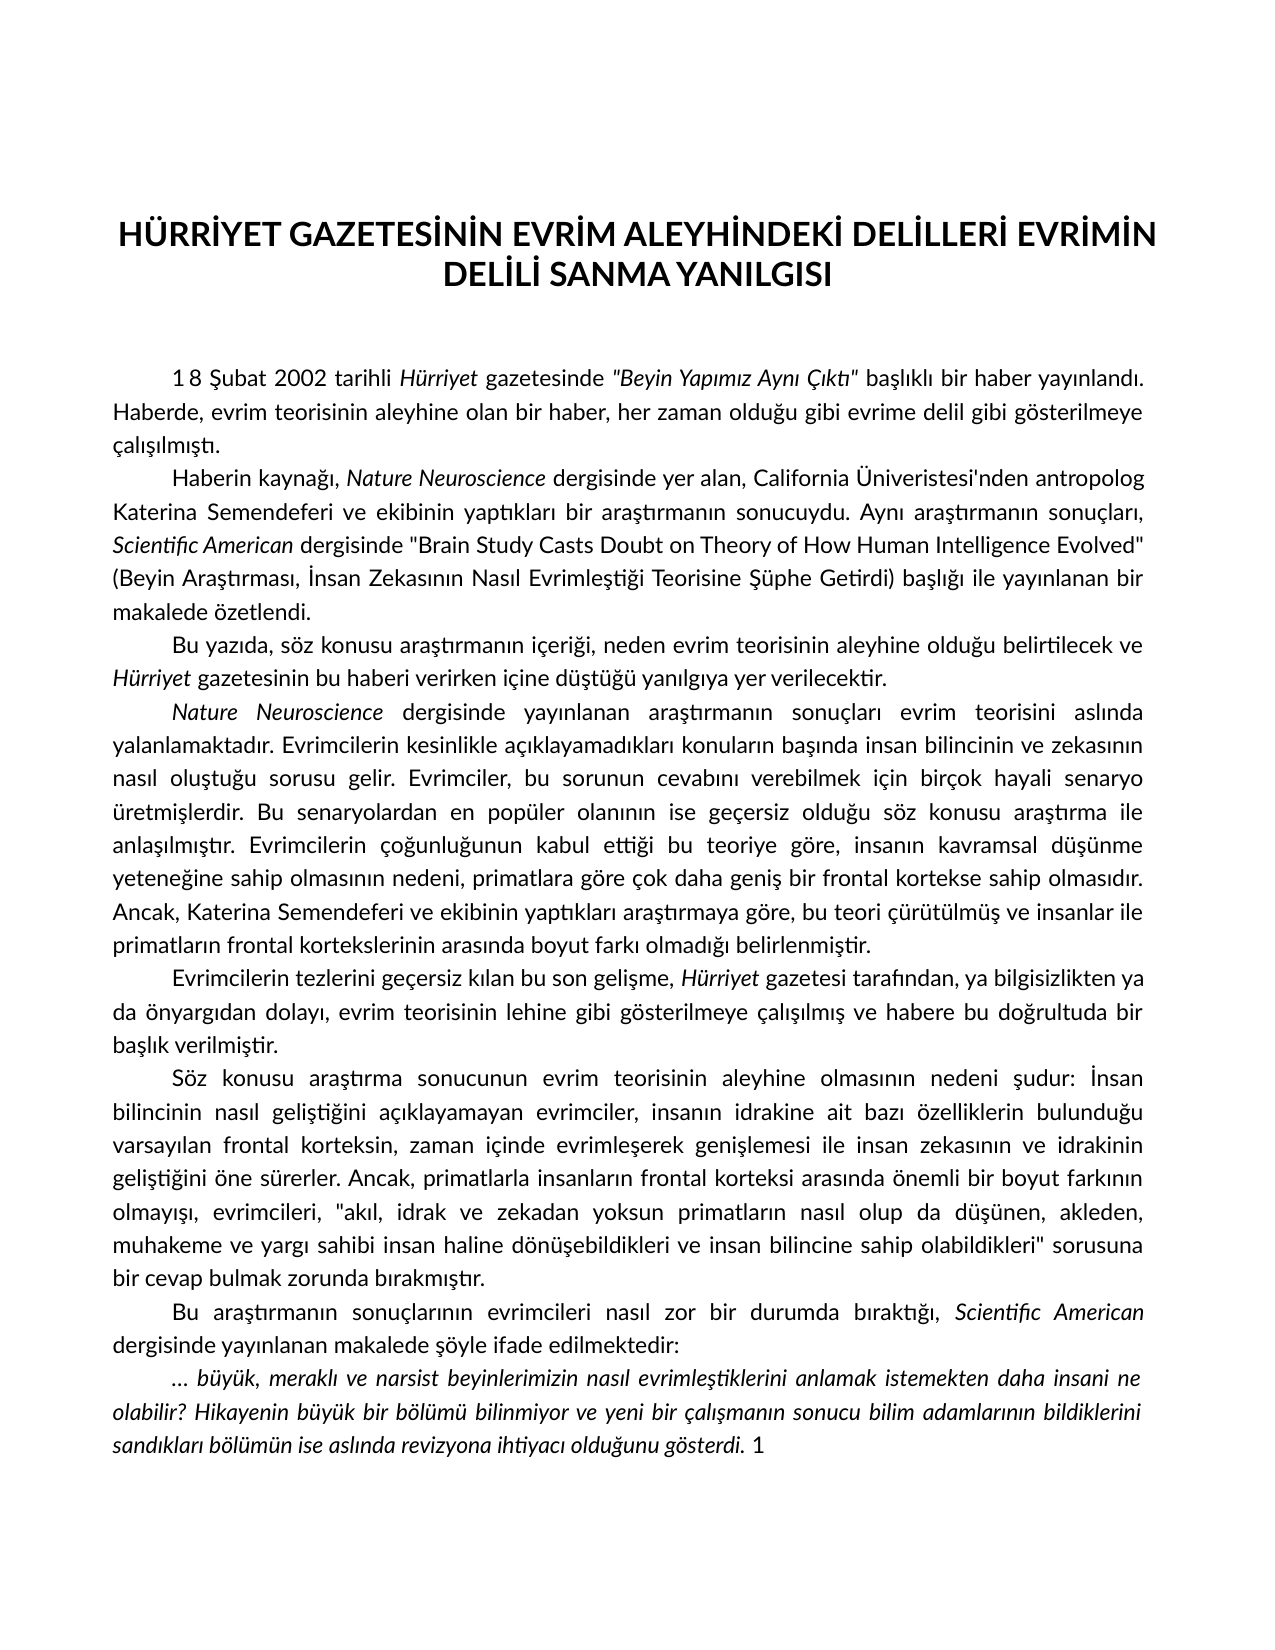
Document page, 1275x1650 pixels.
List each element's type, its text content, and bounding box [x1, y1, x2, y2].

subtitle HÜRRİYET GAZETESİNİN EVRİM ALEYHİNDEKİ DELİLLERİ EVRİMİN DELİLİ SANMA YANILGISI [112, 213, 1162, 293]
text Bu araştırmanın sonuçlarının evrimcileri nasıl zor bir durumda bıraktığı, Scientific American dergisinde yayınlanan makalede şöyle ifade edilmektedir: [112, 1293, 1145, 1360]
text Söz konusu araştırma sonucunun evrim teorisinin aleyhine olmasının nedeni şudur: İnsan bilincinin nasıl geliştiğini açıklayamayan evrimciler, insanın idrakine ait bazı özelliklerin bulunduğu varsayılan frontal korteksin, zaman içinde evrimleşerek genişlemesi ile insan zekasının ve idrakinin geliştiğini öne sürerler. Ancak, primatlarla insanların frontal korteksi arasında önemli bir boyut farkının olmayışı, evrimcileri, "akıl, idrak ve zekadan yoksun primatların nasıl olup da düşünen, akleden, muhakeme ve yargı sahibi insan haline dönüşebildikleri ve insan bilincine sahip olabildikleri" sorusuna bir cevap bulmak zorunda bırakmıştır. [112, 1060, 1145, 1293]
text Evrimcilerin tezlerini geçersiz kılan bu son gelişme, Hürriyet gazetesi tarafından, ya bilgisizlikten ya da önyargıdan dolayı, evrim teorisinin lehine gibi gösterilmeye çalışılmış ve habere bu doğrultuda bir başlık verilmiştir. [112, 960, 1145, 1060]
text Nature Neuroscience dergisinde yayınlanan araştırmanın sonuçları evrim teorisini aslında yalanlamaktadır. Evrimcilerin kesinlikle açıklayamadıkları konuların başında insan bilincinin ve zekasının nasıl oluştuğu sorusu gelir. Evrimciler, bu sorunun cevabını verebilmek için birçok hayali senaryo üretmişlerdir. Bu senaryolardan en popüler olanının ise geçersiz olduğu söz konusu araştırma ile anlaşılmıştır. Evrimcilerin çoğunluğunun kabul ettiği bu teoriye göre, insanın kavramsal düşünme yeteneğine sahip olmasının nedeni, primatlara göre çok daha geniş bir frontal kortekse sahip olmasıdır. Ancak, Katerina Semendeferi ve ekibinin yaptıkları araştırmaya göre, bu teori çürütülmüş ve insanlar ile primatların frontal kortekslerinin arasında boyut farkı olmadığı belirlenmiştir. [112, 693, 1145, 960]
text 18 Şubat 2002 tarihli Hürriyet gazetesinde "Beyin Yapımız Aynı Çıktı" başlıklı bir haber yayınlandı. Haberde, evrim teorisinin aleyhine olan bir haber, her zaman olduğu gibi evrime delil gibi gösterilmeye çalışılmıştı. [112, 360, 1145, 460]
text … büyük, meraklı ve narsist beyinlerimizin nasıl evrimleştiklerini anlamak istemekten daha insani ne olabilir? Hikayenin büyük bir bölümü bilinmiyor ve yeni bir çalışmanın sonucu bilim adamlarının bildiklerini sandıkları bölümün ise aslında revizyona ihtiyacı olduğunu gösterdi. 1 [112, 1360, 1145, 1460]
text Bu yazıda, söz konusu araştırmanın içeriği, neden evrim teorisinin aleyhine olduğu belirtilecek ve Hürriyet gazetesinin bu haberi verirken içine düştüğü yanılgıya yer verilecektir. [112, 627, 1145, 693]
text Haberin kaynağı, Nature Neuroscience dergisinde yer alan, California Üniveristesi'nden antropolog Katerina Semendeferi ve ekibinin yaptıkları bir araştırmanın sonucuydu. Aynı araştırmanın sonuçları, Scientific American dergisinde "Brain Study Casts Doubt on Theory of How Human Intelligence Evolved" (Beyin Araştırması, İnsan Zekasının Nasıl Evrimleştiği Teorisine Şüphe Getirdi) başlığı ile yayınlanan bir makalede özetlendi. [112, 460, 1145, 627]
